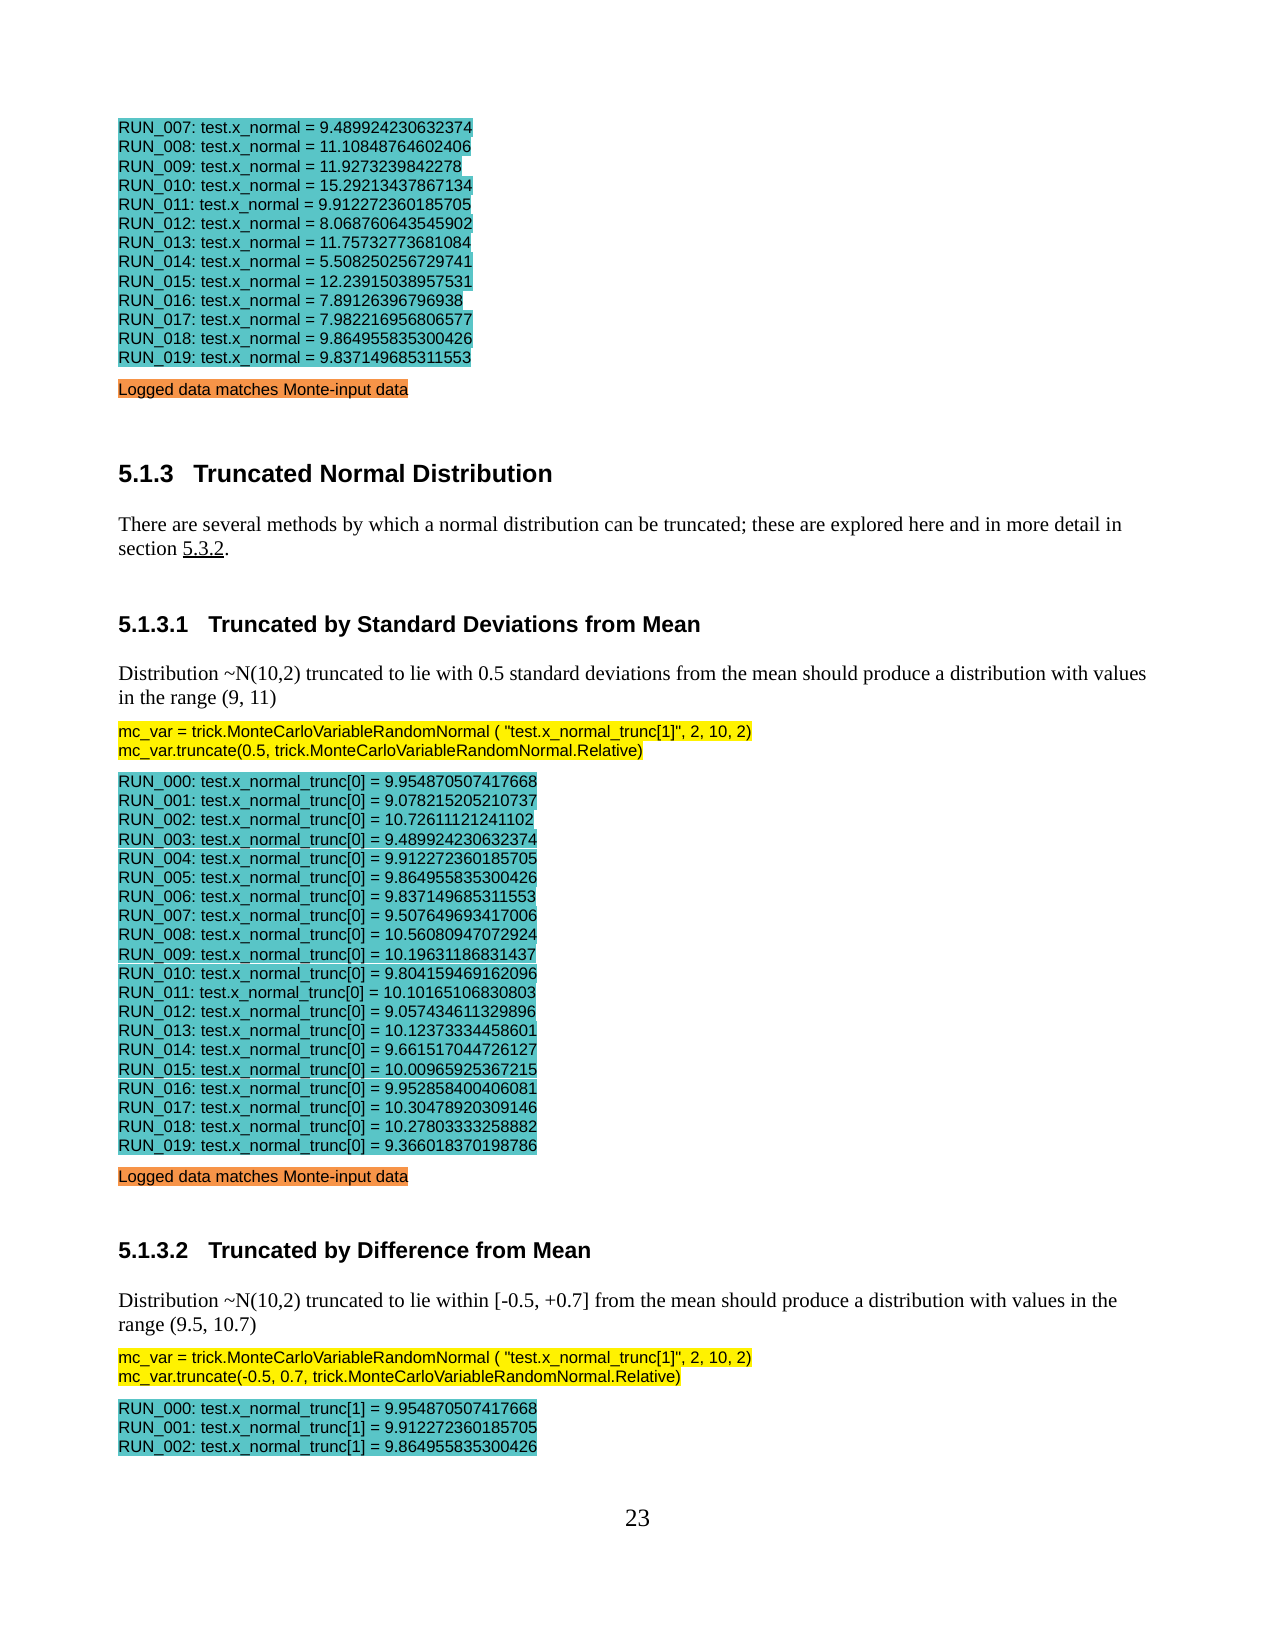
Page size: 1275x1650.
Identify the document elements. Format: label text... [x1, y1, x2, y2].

text RUN_010: test.x_normal = 15.29213437867134 [473, 176, 1157, 195]
text Logged data matches Monte-input data [408, 1167, 1157, 1186]
text Distribution ~N(10,2) truncated to lie with 0.5 standard deviations from the mean should produce a distribution with values in the range (9, 11) [118, 661, 1157, 709]
text mc_var = trick.MonteCarloVariableRandomNormal ( "test.x_normal_trunc[1]", 2, 10, 2) [752, 721, 1157, 741]
text RUN_004: test.x_normal_trunc[0] = 9.912272360185705 [118, 848, 1157, 868]
text RUN_019: test.x_normal = 9.837149685311553 [471, 348, 1157, 367]
text RUN_011: test.x_normal = 9.912272360185705 [471, 195, 1157, 214]
text RUN_018: test.x_normal = 9.864955835300426 [473, 329, 1157, 348]
text RUN_007: test.x_normal_trunc[0] = 9.507649693417006 [537, 906, 1157, 925]
text RUN_008: test.x_normal_trunc[0] = 10.56080947072924 [537, 925, 1157, 944]
text Distribution ~N(10,2) truncated to lie within [-0.5, +0.7] from the mean should produce a distribution with values in the range (9.5, 10.7) [118, 1288, 1157, 1336]
text mc_var = trick.MonteCarloVariableRandomNormal ( "test.x_normal_trunc[1]", 2, 10, 2) [752, 1348, 1157, 1367]
text Logged data matches Monte-input data [408, 379, 1157, 398]
text RUN_003: test.x_normal_trunc[0] = 9.489924230632374 [537, 829, 1157, 848]
text RUN_006: test.x_normal_trunc[0] = 9.837149685311553 [536, 887, 1157, 906]
text RUN_002: test.x_normal_trunc[1] = 9.864955835300426 [537, 1437, 1157, 1456]
text RUN_013: test.x_normal = 11.75732773681084 [471, 233, 1157, 252]
text RUN_002: test.x_normal_trunc[0] = 10.72611121241102 [534, 810, 1157, 829]
text RUN_013: test.x_normal_trunc[0] = 10.12373334458601 [537, 1021, 1157, 1040]
text RUN_019: test.x_normal_trunc[0] = 9.366018370198786 [537, 1136, 1157, 1155]
text RUN_018: test.x_normal_trunc[0] = 10.27803333258882 [537, 1117, 1157, 1136]
text There are several methods by which a normal distribution can be truncated; these are explored here and in more detail in section 5.3.2. [118, 512, 1157, 560]
text RUN_016: test.x_normal = 7.89126396796938 [463, 291, 1157, 310]
text RUN_000: test.x_normal_trunc[0] = 9.954870507417668 [537, 772, 1157, 791]
subtitle Truncated by Standard Deviations from Mean [118, 611, 1157, 637]
text RUN_017: test.x_normal = 7.982216956806577 [473, 310, 1157, 329]
text RUN_017: test.x_normal_trunc[0] = 10.30478920309146 [537, 1098, 1157, 1117]
text RUN_001: test.x_normal_trunc[1] = 9.912272360185705 [537, 1418, 1157, 1437]
text RUN_014: test.x_normal_trunc[0] = 9.661517044726127 [537, 1040, 1157, 1059]
subtitle Truncated Normal Distribution [118, 459, 1157, 488]
text RUN_000: test.x_normal_trunc[1] = 9.954870507417668 [118, 1398, 1157, 1418]
text RUN_011: test.x_normal_trunc[0] = 10.10165106830803 [536, 983, 1157, 1002]
text RUN_014: test.x_normal = 5.508250256729741 [473, 252, 1157, 271]
text RUN_016: test.x_normal_trunc[0] = 9.952858400406081 [118, 1078, 1157, 1098]
text mc_var.truncate(-0.5, 0.7, trick.MonteCarloVariableRandomNormal.Relative) [681, 1367, 1157, 1386]
text RUN_009: test.x_normal = 11.9273239842278 [462, 156, 1157, 176]
text RUN_001: test.x_normal_trunc[0] = 9.078215205210737 [537, 791, 1157, 810]
text RUN_015: test.x_normal = 12.23915038957531 [473, 271, 1157, 291]
text RUN_012: test.x_normal_trunc[0] = 9.057434611329896 [536, 1002, 1157, 1021]
text RUN_010: test.x_normal_trunc[0] = 9.804159469162096 [118, 963, 1157, 983]
text RUN_015: test.x_normal_trunc[0] = 10.00965925367215 [537, 1059, 1157, 1078]
subtitle Truncated by Difference from Mean [118, 1237, 1157, 1264]
text RUN_009: test.x_normal_trunc[0] = 10.19631186831437 [536, 944, 1157, 963]
text RUN_007: test.x_normal = 9.489924230632374 [473, 118, 1157, 137]
text RUN_008: test.x_normal = 11.10848764602406 [471, 137, 1157, 156]
text RUN_005: test.x_normal_trunc[0] = 9.864955835300426 [537, 868, 1157, 887]
text mc_var.truncate(0.5, trick.MonteCarloVariableRandomNormal.Relative) [643, 741, 1157, 760]
text RUN_012: test.x_normal = 8.068760643545902 [473, 214, 1157, 233]
